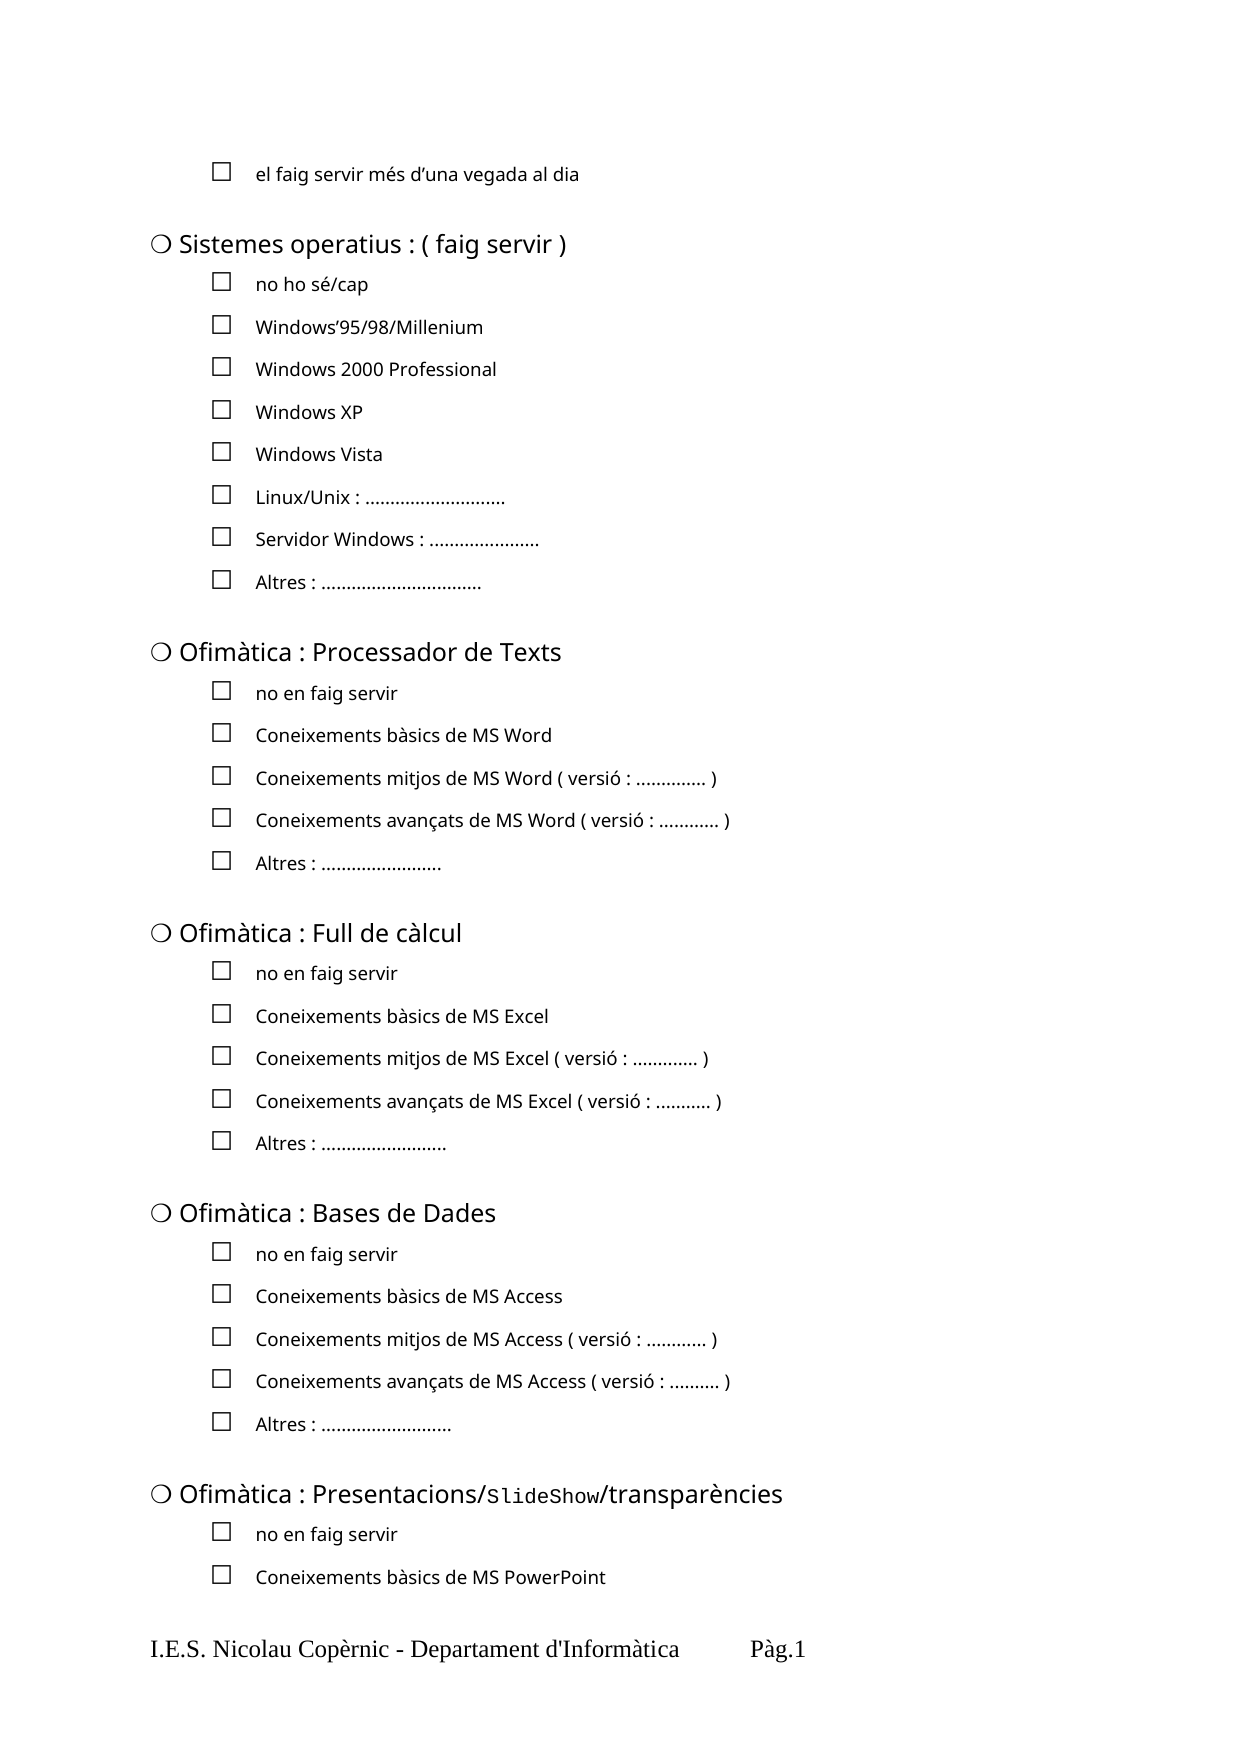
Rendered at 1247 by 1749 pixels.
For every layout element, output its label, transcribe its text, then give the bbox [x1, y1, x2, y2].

text ☐ Coneixements mitjos de MS Excel ( versió : ............. ) [210, 1034, 1096, 1077]
text ☐ Coneixements bàsics de MS PowerPoint [210, 1553, 1096, 1596]
text ☐ Coneixements mitjos de MS Access ( versió : ............ ) [210, 1315, 1096, 1357]
text ☐ no en faig servir [210, 949, 1096, 992]
text ❍ Ofimàtica : Full de càlcul [150, 915, 1096, 949]
text ☐ Coneixements bàsics de MS Word [210, 711, 1096, 754]
text ☐ no en faig servir [210, 669, 1096, 711]
text ☐ Servidor Windows : ...................... [210, 516, 1096, 558]
text ❍ Ofimàtica : Bases de Dades [150, 1196, 1096, 1230]
text ☐ Altres : ........................ [210, 839, 1096, 881]
text ☐ Coneixements bàsics de MS Excel [210, 992, 1096, 1034]
text ☐ no ho sé/cap [210, 261, 1096, 303]
text ☐ Coneixements avançats de MS Access ( versió : .......... ) [210, 1357, 1096, 1400]
text ☐ Altres : .......................... [210, 1400, 1096, 1442]
text ☐ no en faig servir [210, 1230, 1096, 1272]
text ☐ Coneixements avançats de MS Excel ( versió : ........... ) [210, 1077, 1096, 1119]
text ❍ Sistemes operatius : ( faig servir ) [150, 227, 1096, 261]
text ☐ Windows Vista [210, 431, 1096, 473]
text ☐ Windows XP [210, 388, 1096, 431]
text ☐ el faig servir més d’una vegada al dia [210, 150, 1096, 192]
text ☐ Windows 2000 Professional [210, 346, 1096, 388]
text ☐ Coneixements mitjos de MS Word ( versió : .............. ) [210, 754, 1096, 796]
text ☐ Coneixements bàsics de MS Access [210, 1272, 1096, 1315]
text ❍ Ofimàtica : Processador de Texts [150, 635, 1096, 669]
text ☐ no en faig servir [210, 1511, 1096, 1553]
text ☐ Altres : ......................... [210, 1119, 1096, 1162]
text ☐ Windows’95/98/Millenium [210, 303, 1096, 346]
text ☐ Coneixements avançats de MS Word ( versió : ............ ) [210, 796, 1096, 839]
text ❍ Ofimàtica : Presentacions/SlideShow/transparències [150, 1477, 1096, 1511]
text ☐ Linux/Unix : ............................ [210, 473, 1096, 516]
text ☐ Altres : ................................ [210, 558, 1096, 601]
